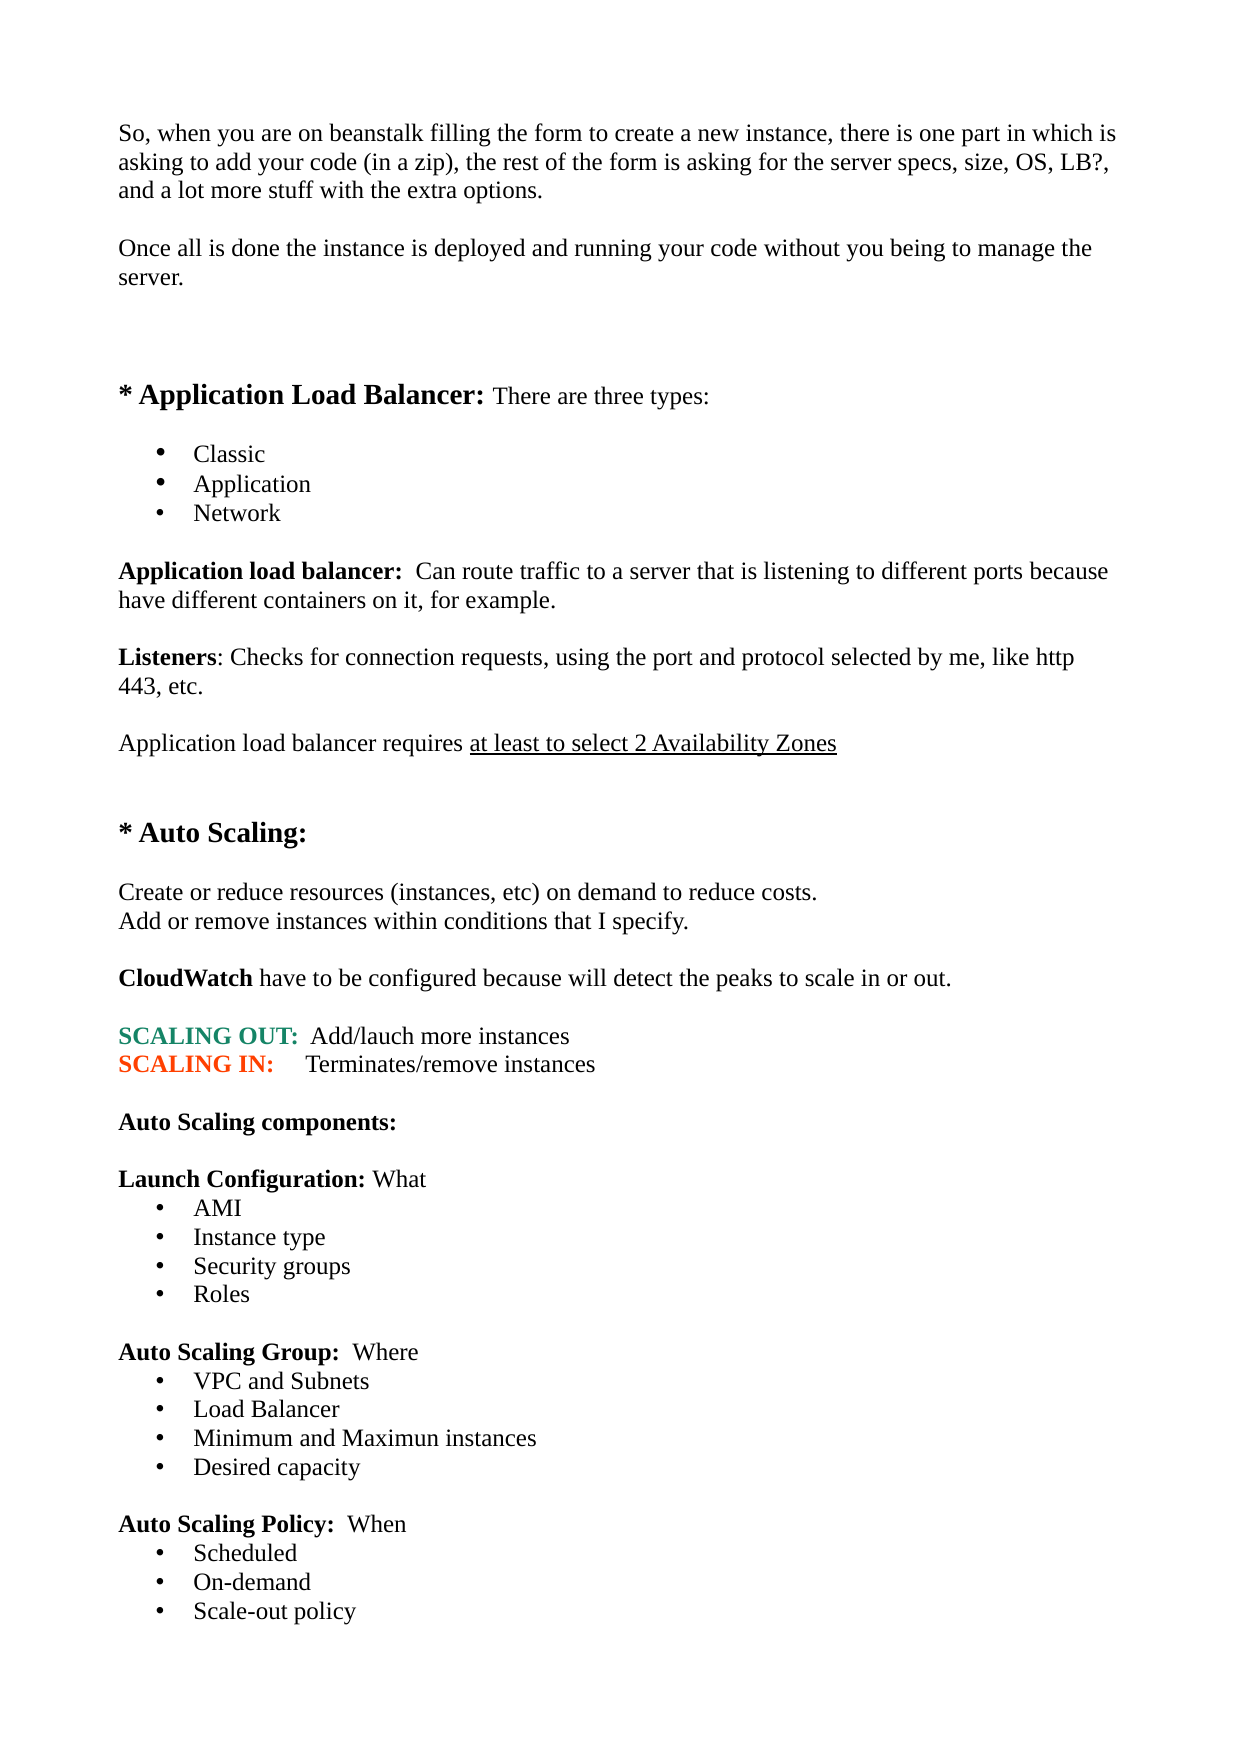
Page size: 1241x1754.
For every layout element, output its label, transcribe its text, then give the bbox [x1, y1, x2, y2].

text * Auto Scaling: [118, 815, 1122, 848]
text SCALING OUT: Add/lauch more instances [118, 1021, 1122, 1049]
text Launch Configuration: What [118, 1164, 1122, 1193]
list On-demand [156, 1567, 1122, 1596]
text So, when you are on beanstalk filling the form to create a new instance, there is one part in which is asking to add your code (in a zip), the rest of the form is asking for the server specs, size, OS, LB?, and a lot more stuff with the extra options. [118, 118, 1122, 204]
text Listeners: Checks for connection requests, using the port and protocol selected by me, like http 443, etc. [118, 642, 1122, 700]
list Application [156, 469, 1122, 498]
text Once all is done the instance is deployed and running your code without you being to manage the server. [118, 233, 1122, 291]
text Create or reduce resources (instances, etc) on demand to reduce costs. [118, 877, 1122, 906]
list Instance type [156, 1222, 1122, 1251]
text Application load balancer: Can route traffic to a server that is listening to different ports because have different containers on it, for example. [118, 556, 1122, 613]
text * Application Load Balancer: There are three types: [118, 377, 1122, 410]
text Auto Scaling Policy: When [118, 1509, 1122, 1538]
text SCALING IN: Terminates/remove instances [118, 1049, 1122, 1078]
list Desired capacity [156, 1452, 1122, 1481]
list AMI [156, 1193, 1122, 1222]
text Application load balancer requires at least to select 2 Availability Zones [118, 728, 1122, 757]
list Load Balancer [156, 1394, 1122, 1423]
list Scale-out policy [156, 1596, 1122, 1624]
text CloudWatch have to be configured because will detect the peaks to scale in or out. [118, 963, 1122, 992]
text Auto Scaling Group: Where [118, 1337, 1122, 1366]
list Security groups [156, 1251, 1122, 1279]
text Add or remove instances within conditions that I specify. [118, 906, 1122, 934]
text Auto Scaling components: [118, 1107, 1122, 1136]
list Network [156, 498, 1122, 527]
list Roles [156, 1279, 1122, 1308]
list VPC and Subnets [156, 1366, 1122, 1394]
list Classic [156, 439, 1122, 469]
list Minimum and Maximun instances [156, 1423, 1122, 1452]
list Scheduled [156, 1538, 1122, 1567]
